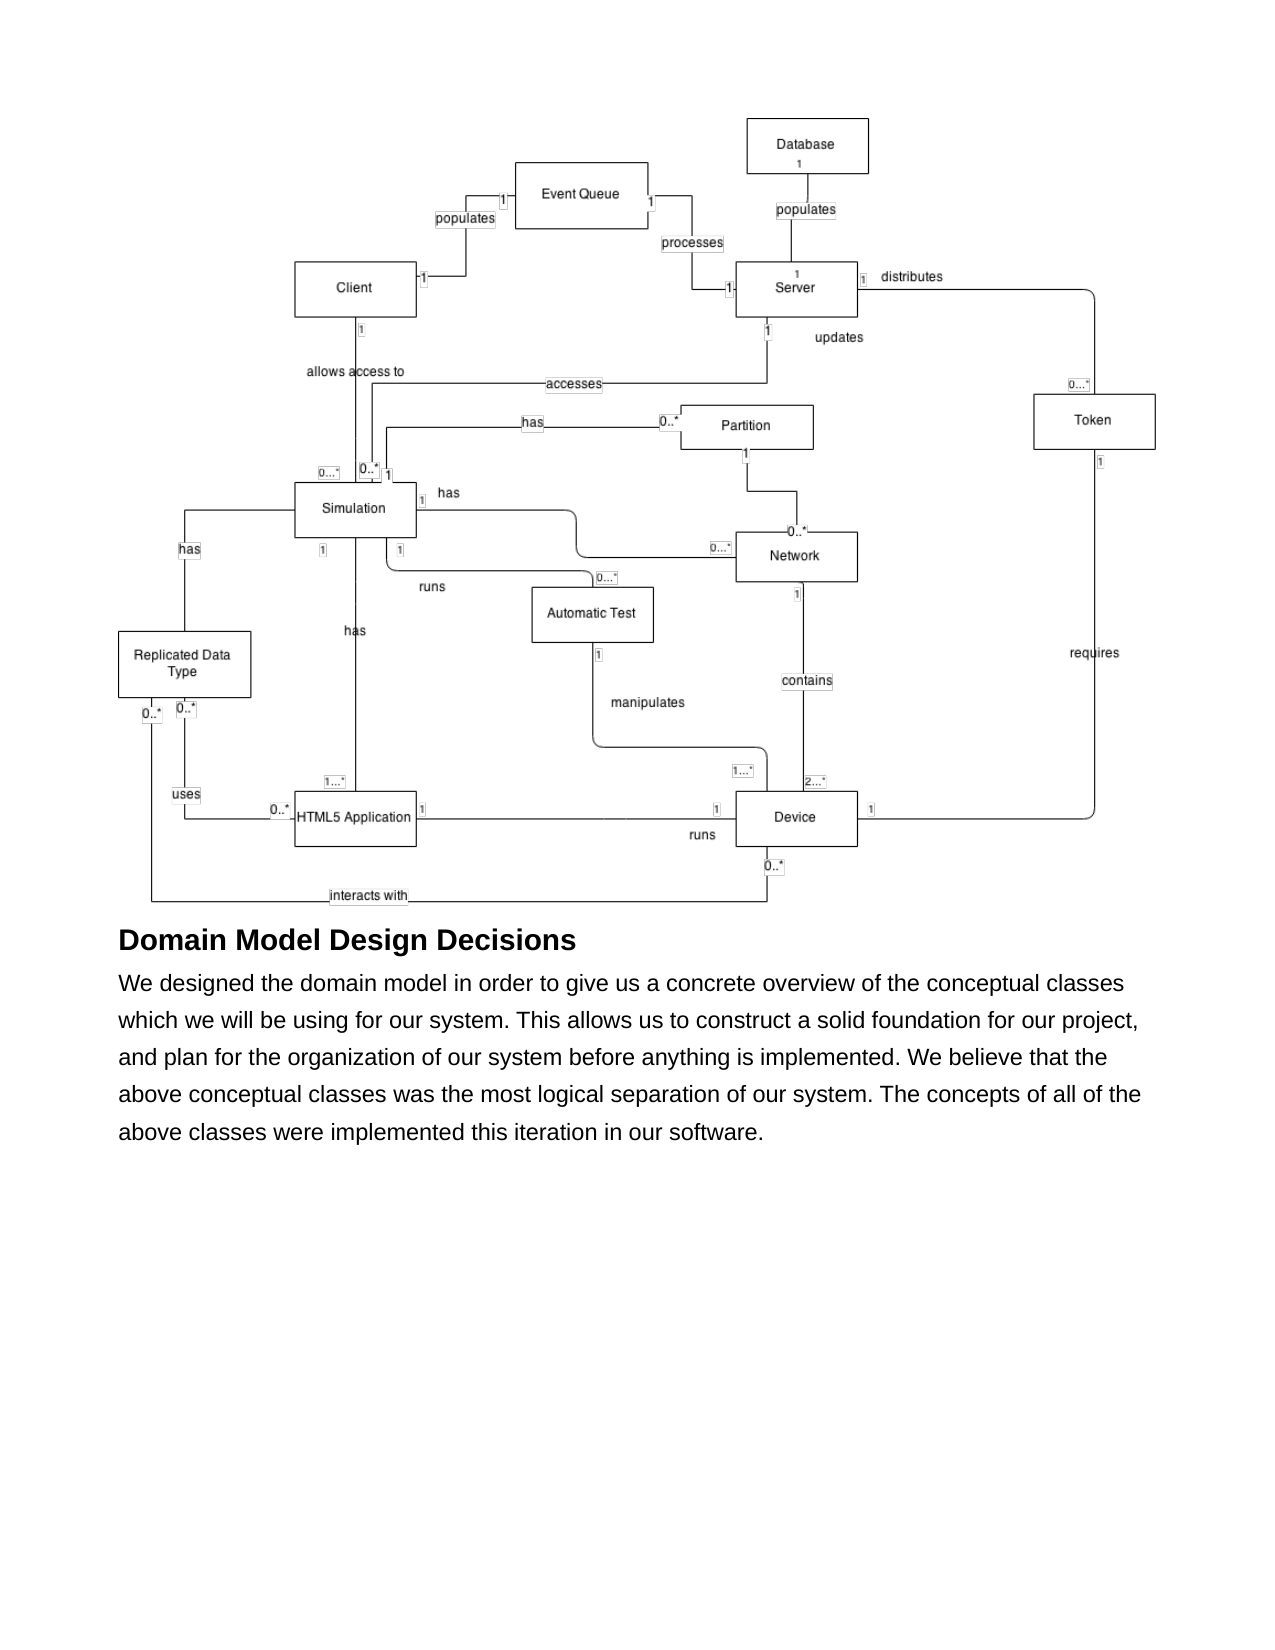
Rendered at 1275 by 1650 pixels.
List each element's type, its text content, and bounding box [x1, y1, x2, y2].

text We designed the domain model in order to give us a concrete overview of the conceptual classes which we will be using for our system. This allows us to construct a solid foundation for our project, and plan for the organization of our system before anything is implemented. We believe that the above conceptual classes was the most logical separation of our system. The concepts of all of the above classes were implemented this iteration in our software. [118, 970, 1157, 1145]
picture [118, 118, 1157, 910]
text Domain Model Design Decisions [118, 910, 1157, 957]
